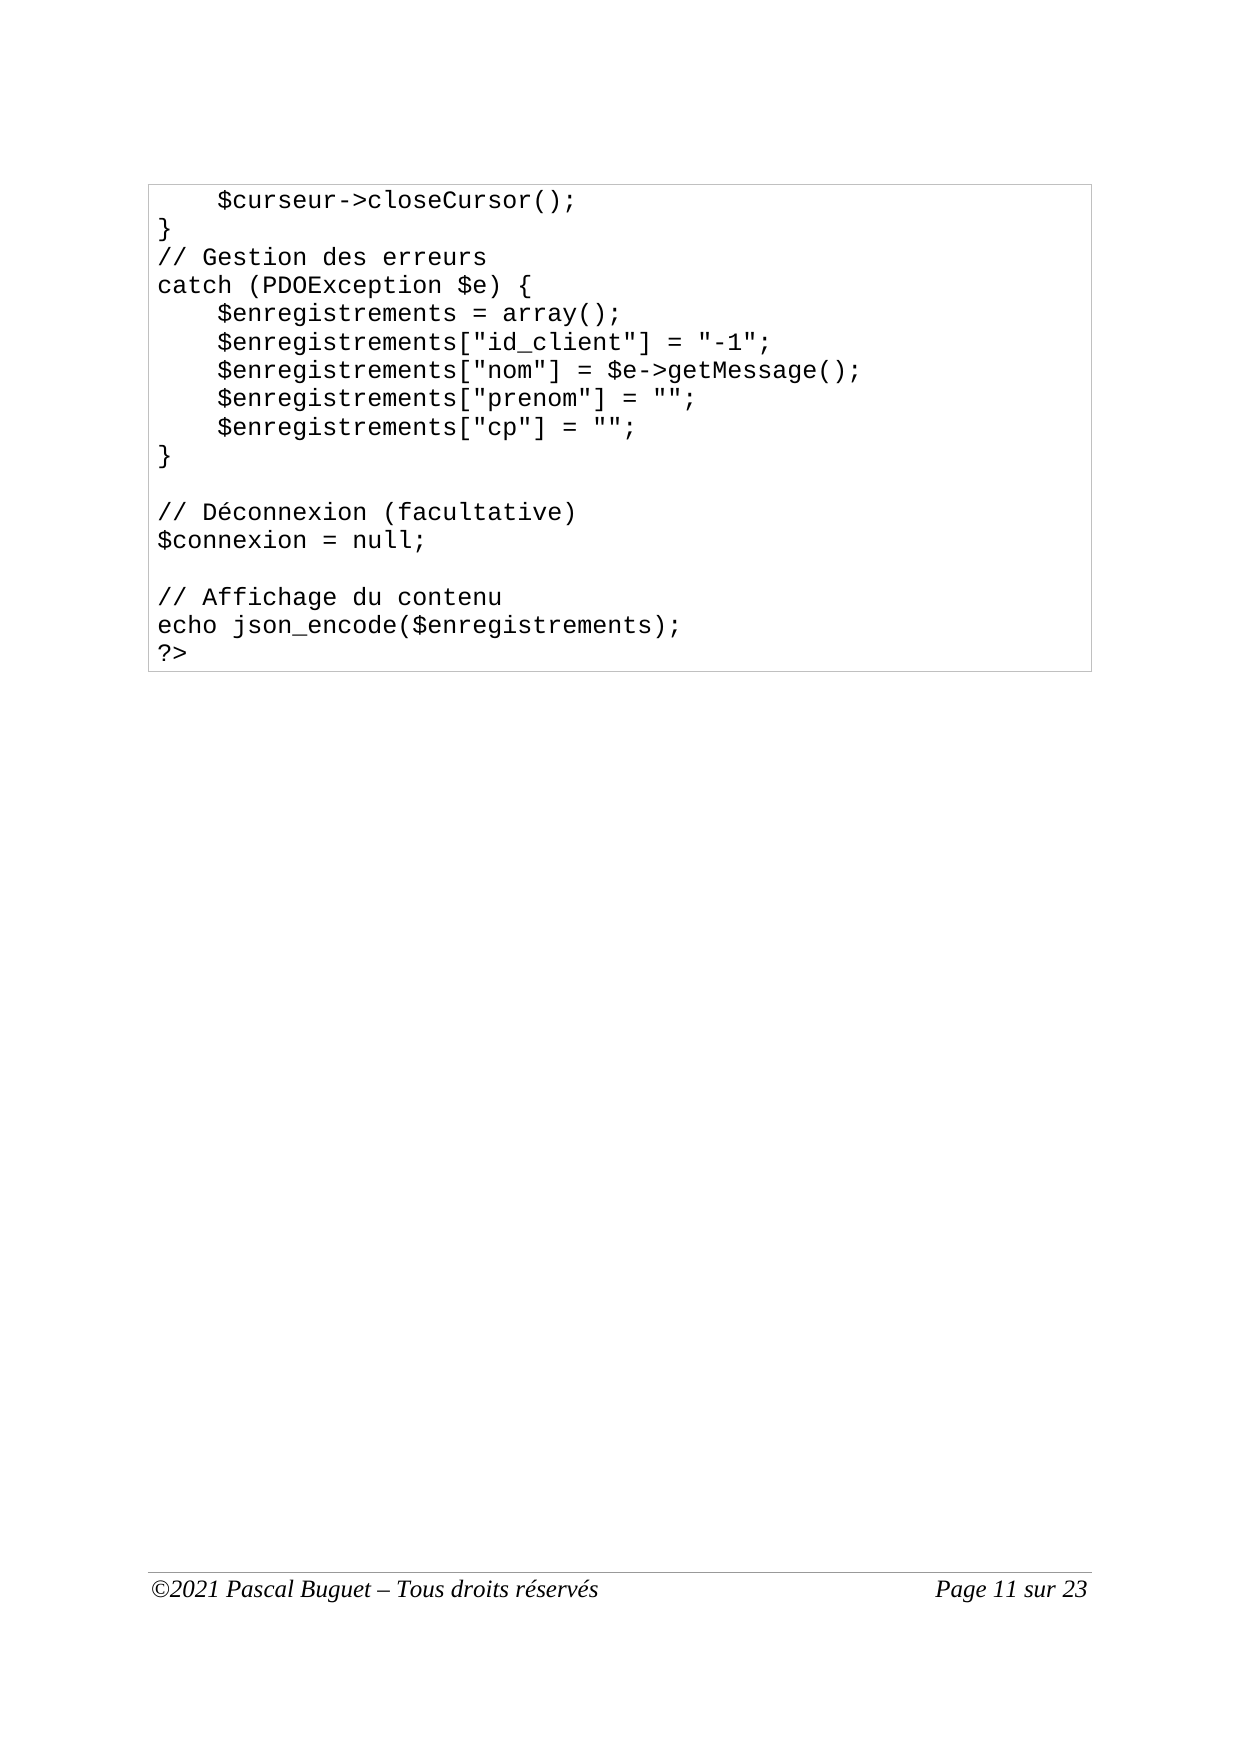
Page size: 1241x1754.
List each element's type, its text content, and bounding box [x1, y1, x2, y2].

text $connexion = null; [149, 524, 1091, 556]
text ?> [149, 638, 1091, 671]
text // Gestion des erreurs [149, 241, 1091, 269]
text // Déconnexion (facultative) [149, 496, 1091, 524]
text $enregistrements["id_client"] = "-1"; [149, 326, 1091, 354]
text catch (PDOException $e) { [149, 269, 1091, 298]
text // Affichage du contenu [149, 581, 1091, 609]
text $curseur->closeCursor(); [149, 185, 1091, 213]
text } [149, 213, 1091, 241]
text echo json_encode($enregistrements); [149, 609, 1091, 638]
text } [149, 439, 1091, 471]
text $enregistrements["cp"] = ""; [149, 411, 1091, 439]
text $enregistrements = array(); [149, 298, 1091, 326]
text $enregistrements["prenom"] = ""; [149, 383, 1091, 411]
text $enregistrements["nom"] = $e->getMessage(); [149, 354, 1091, 383]
